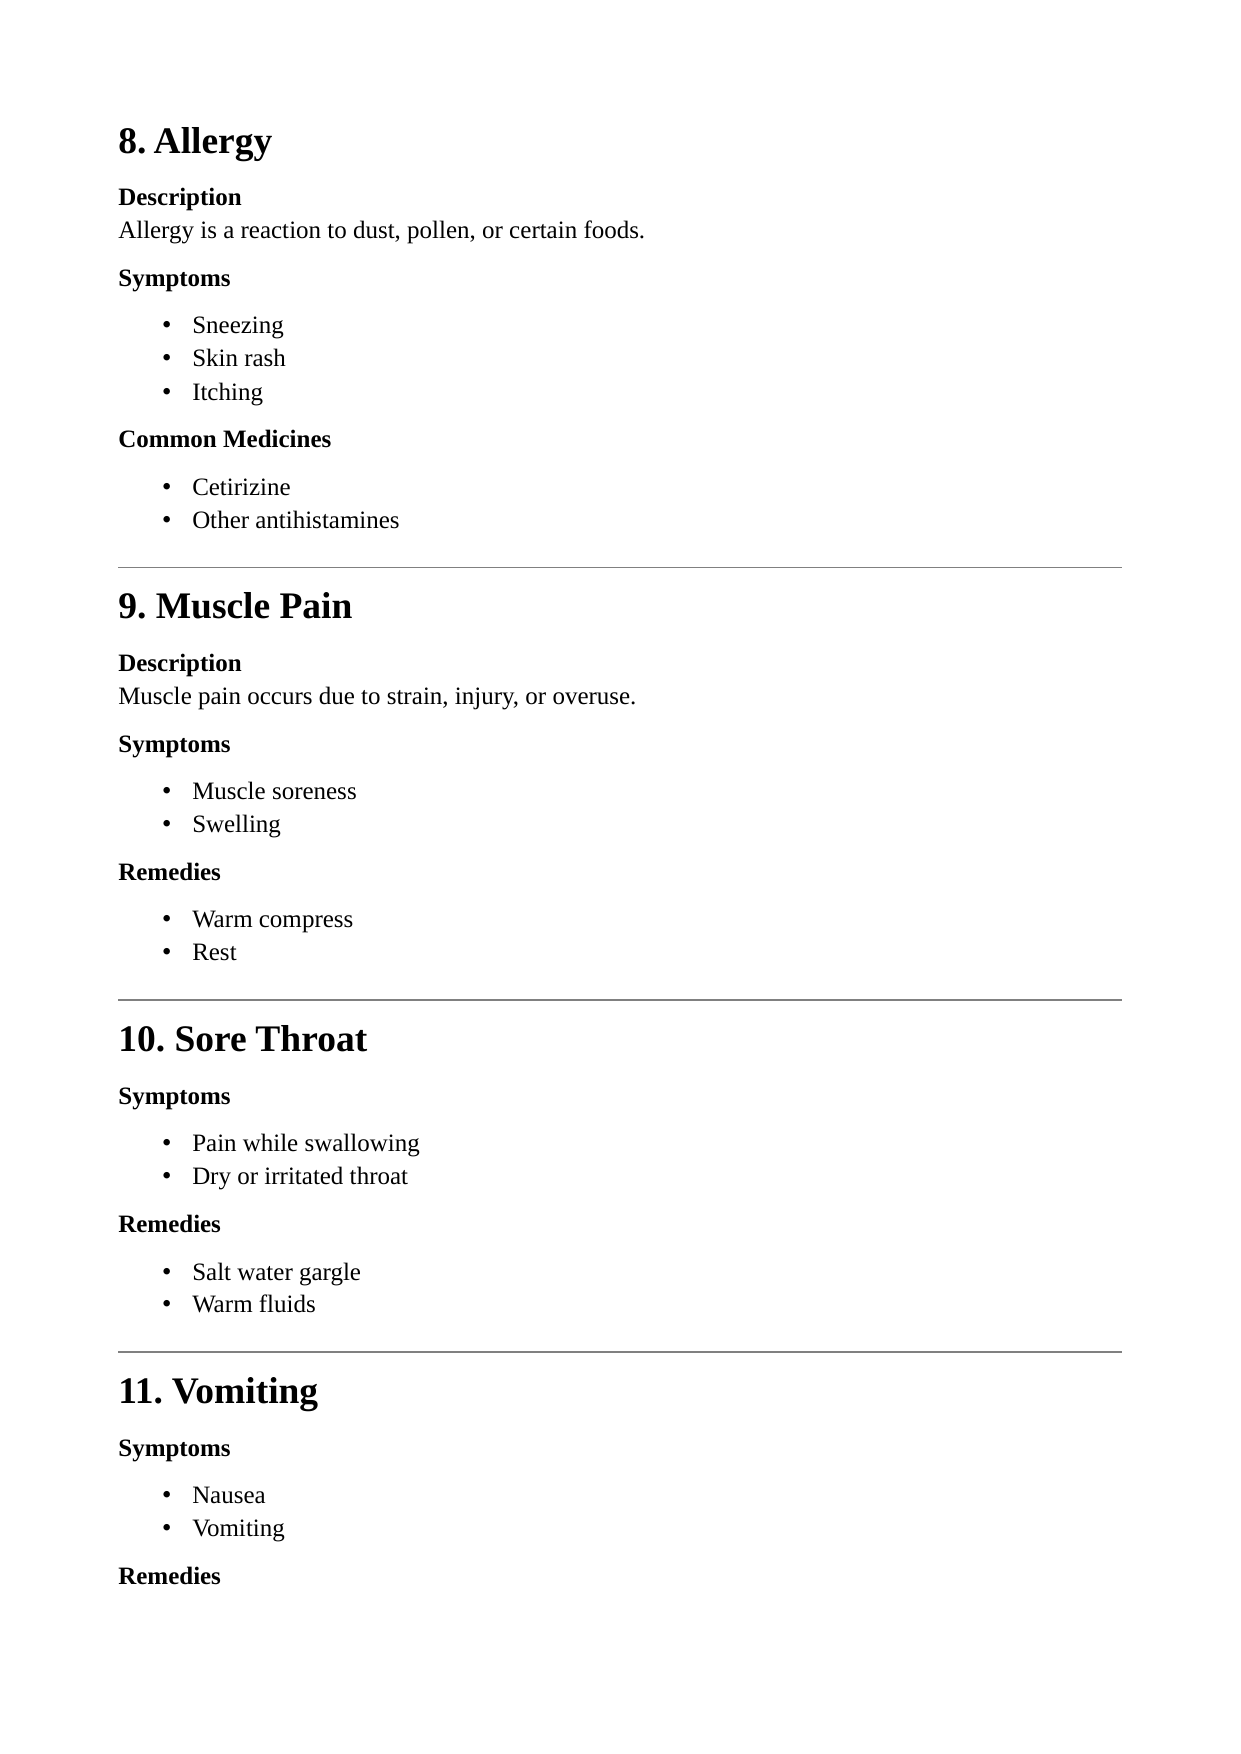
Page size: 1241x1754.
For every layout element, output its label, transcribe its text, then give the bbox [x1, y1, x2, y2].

list Vomiting [162, 1513, 1122, 1542]
subtitle 8. Allergy [118, 118, 1122, 161]
list Rest [162, 937, 1122, 966]
subtitle 11. Vomiting [118, 1369, 1122, 1412]
text Symptoms [118, 1433, 1122, 1462]
subtitle 9. Muscle Pain [118, 584, 1122, 627]
text Remedies [118, 857, 1122, 886]
list Pain while swallowing [162, 1128, 1122, 1157]
text Common Medicines [118, 424, 1122, 453]
text Symptoms [118, 1081, 1122, 1109]
list Sneezing [162, 311, 1122, 339]
list Skin rash [162, 343, 1122, 372]
subtitle 10. Sore Throat [118, 1017, 1122, 1060]
list Warm fluids [162, 1289, 1122, 1318]
text Remedies [118, 1561, 1122, 1590]
list Dry or irritated throat [162, 1161, 1122, 1190]
list Itching [162, 377, 1122, 405]
list Nausea [162, 1480, 1122, 1509]
text Description Allergy is a reaction to dust, pollen, or certain foods. [118, 182, 1122, 244]
text Symptoms [118, 729, 1122, 757]
list Other antihistamines [162, 505, 1122, 533]
list Salt water gargle [162, 1257, 1122, 1285]
list Muscle soreness [162, 776, 1122, 805]
list Cetirizine [162, 472, 1122, 501]
list Warm compress [162, 904, 1122, 933]
text Symptoms [118, 263, 1122, 292]
text Remedies [118, 1209, 1122, 1238]
text Description Muscle pain occurs due to strain, injury, or overuse. [118, 648, 1122, 710]
list Swelling [162, 809, 1122, 838]
